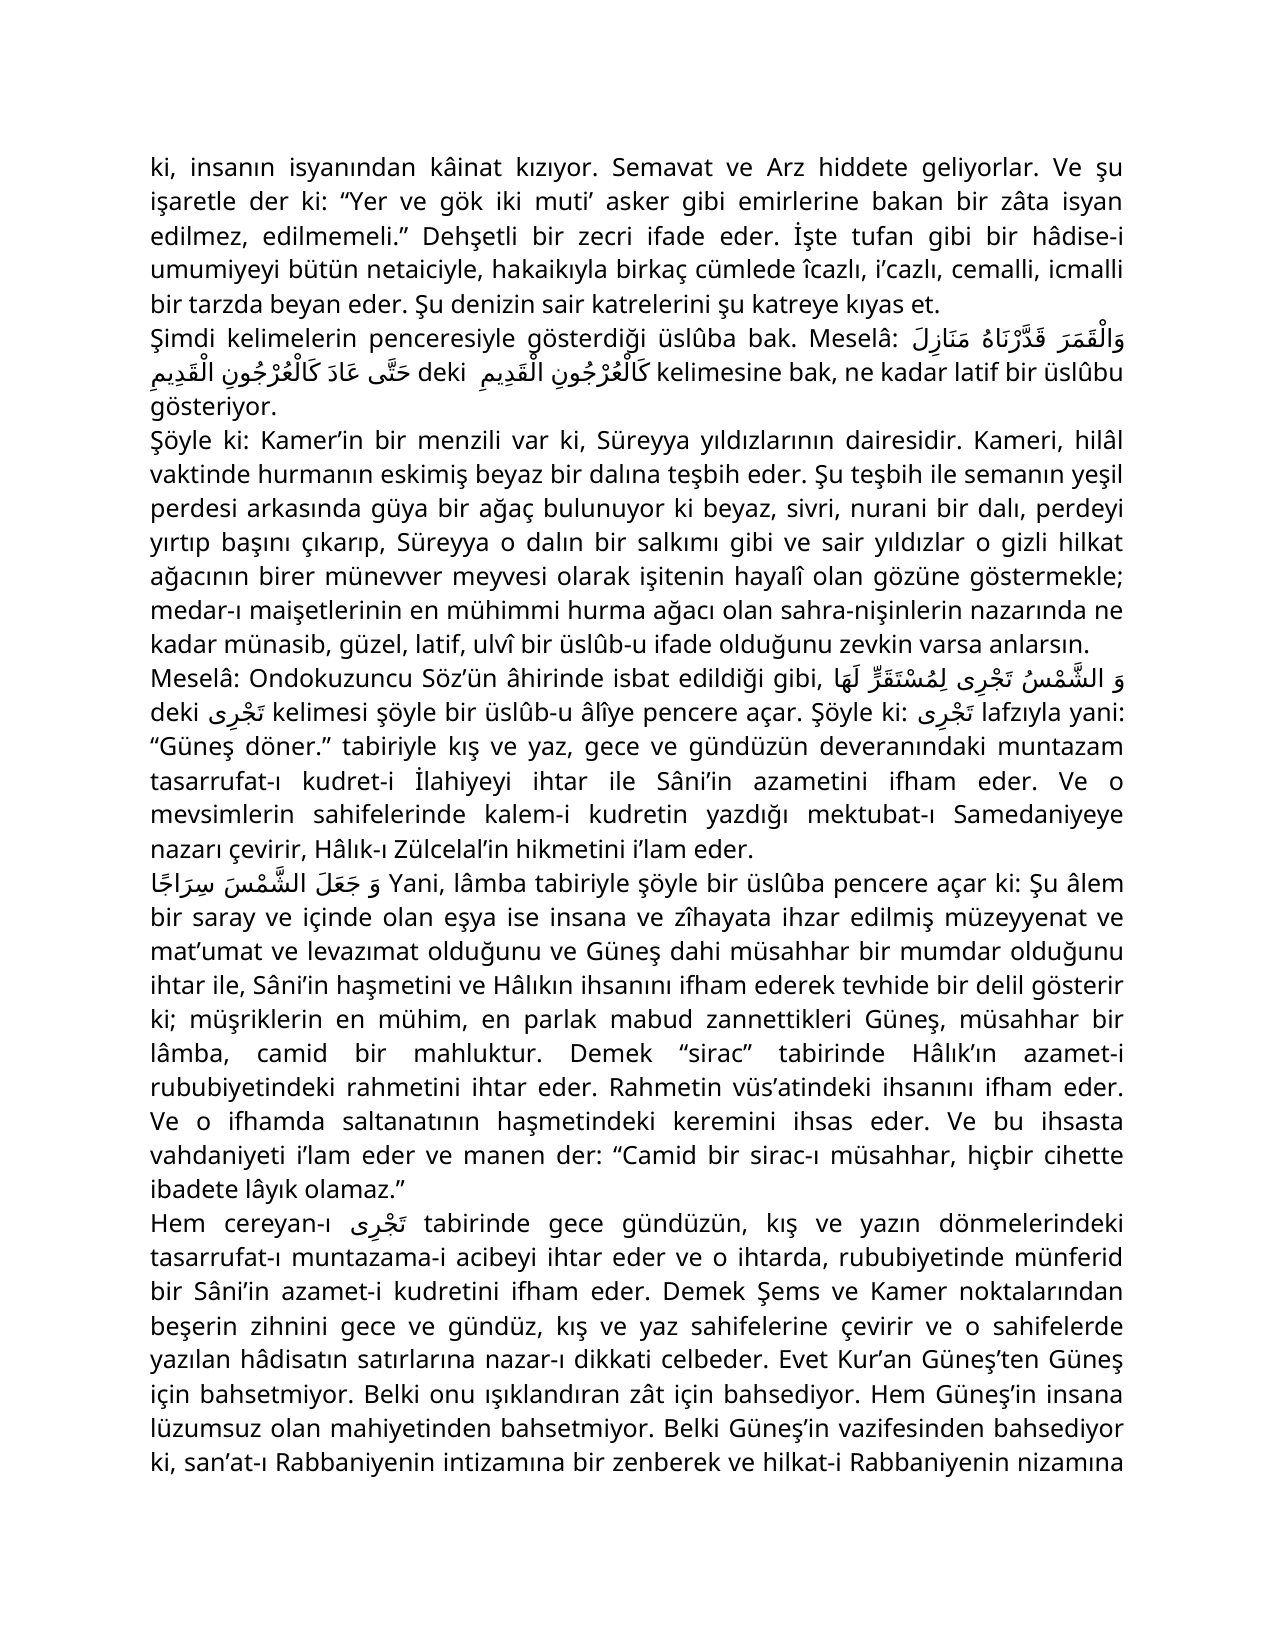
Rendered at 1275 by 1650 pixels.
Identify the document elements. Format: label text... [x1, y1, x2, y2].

text ki, insanın isyanından kâinat kızıyor. Semavat ve Arz hiddete geliyorlar. Ve şu işaretle der ki: “Yer ve gök iki muti’ asker gibi emirlerine bakan bir zâta isyan edilmez, edilmemeli.” Dehşetli bir zecri ifade eder. İşte tufan gibi bir hâdise-i umumiyeyi bütün netaiciyle, hakaikıyla birkaç cümlede îcazlı, i’cazlı, cemalli, icmalli bir tarzda beyan eder. Şu denizin sair katrelerini şu katreye kıyas et. [150, 150, 1125, 320]
text Şimdi kelimelerin penceresiyle gösterdiği üslûba bak. Meselâ: وَالْقَمَرَ قَدَّرْنَاهُ مَنَازِلَ حَتَّى عَادَ كَالْعُرْجُونِ الْقَدِيمِ deki كَالْعُرْجُونِ الْقَدِيمِ kelimesine bak, ne kadar latif bir üslûbu gösteriyor. [150, 320, 1125, 422]
text Şöyle ki: Kamer’in bir menzili var ki, Süreyya yıldızlarının dairesidir. Kameri, hilâl vaktinde hurmanın eskimiş beyaz bir dalına teşbih eder. Şu teşbih ile semanın yeşil perdesi arkasında güya bir ağaç bulunuyor ki beyaz, sivri, nurani bir dalı, perdeyi yırtıp başını çıkarıp, Süreyya o dalın bir salkımı gibi ve sair yıldızlar o gizli hilkat ağacının birer münevver meyvesi olarak işitenin hayalî olan gözüne göstermekle; medar-ı maişetlerinin en mühimmi hurma ağacı olan sahra-nişinlerin nazarında ne kadar münasib, güzel, latif, ulvî bir üslûb-u ifade olduğunu zevkin varsa anlarsın. [150, 422, 1125, 661]
text Meselâ: Ondokuzuncu Söz’ün âhirinde isbat edildiği gibi, وَ الشَّمْسُ تَجْرِى لِمُسْتَقَرٍّ لَهَا deki تَجْرِى kelimesi şöyle bir üslûb-u âlîye pencere açar. Şöyle ki: تَجْرِى lafzıyla yani: “Güneş döner.” tabiriyle kış ve yaz, gece ve gündüzün deveranındaki muntazam tasarrufat-ı kudret-i İlahiyeyi ihtar ile Sâni’in azametini ifham eder. Ve o mevsimlerin sahifelerinde kalem-i kudretin yazdığı mektubat-ı Samedaniyeye nazarı çevirir, Hâlık-ı Zülcelal’in hikmetini i’lam eder. [150, 661, 1125, 865]
text وَ جَعَلَ الشَّمْسَ سِرَاجًا Yani, lâmba tabiriyle şöyle bir üslûba pencere açar ki: Şu âlem bir saray ve içinde olan eşya ise insana ve zîhayata ihzar edilmiş müzeyyenat ve mat’umat ve levazımat olduğunu ve Güneş dahi müsahhar bir mumdar olduğunu ihtar ile, Sâni’in haşmetini ve Hâlıkın ihsanını ifham ederek tevhide bir delil gösterir ki; müşriklerin en mühim, en parlak mabud zannettikleri Güneş, müsahhar bir lâmba, camid bir mahluktur. Demek “sirac” tabirinde Hâlık’ın azamet-i rububiyetindeki rahmetini ihtar eder. Rahmetin vüs’atindeki ihsanını ifham eder. Ve o ifhamda saltanatının haşmetindeki keremini ihsas eder. Ve bu ihsasta vahdaniyeti i’lam eder ve manen der: “Camid bir sirac-ı müsahhar, hiçbir cihette ibadete lâyık olamaz.” [150, 865, 1125, 1206]
text Hem cereyan-ı تَجْرِى tabirinde gece gündüzün, kış ve yazın dönmelerindeki tasarrufat-ı muntazama-i acibeyi ihtar eder ve o ihtarda, rububiyetinde münferid bir Sâni’in azamet-i kudretini ifham eder. Demek Şems ve Kamer noktalarından beşerin zihnini gece ve gündüz, kış ve yaz sahifelerine çevirir ve o sahifelerde yazılan hâdisatın satırlarına nazar-ı dikkati celbeder. Evet Kur’an Güneş’ten Güneş için bahsetmiyor. Belki onu ışıklandıran zât için bahsediyor. Hem Güneş’in insana lüzumsuz olan mahiyetinden bahsetmiyor. Belki Güneş’in vazifesinden bahsediyor ki, san’at-ı Rabbaniyenin intizamına bir zenberek ve hilkat-i Rabbaniyenin nizamına bir merkez, hem Nakkaş-ı Ezelî’nin gece gündüz ipleriyle dokuduğu eşyadaki san’at-ı Rabbaniyenin insicamına bir mekik vazifesini yapıyor. Daha sair kelimat-ı Kur’aniyeyi bunlara kıyas edebilirsin. Âdeta basit, me’luf birer kelime iken, latif manaların definelerine birer anahtar vazifesini görüyor. [150, 1206, 1125, 1478]
